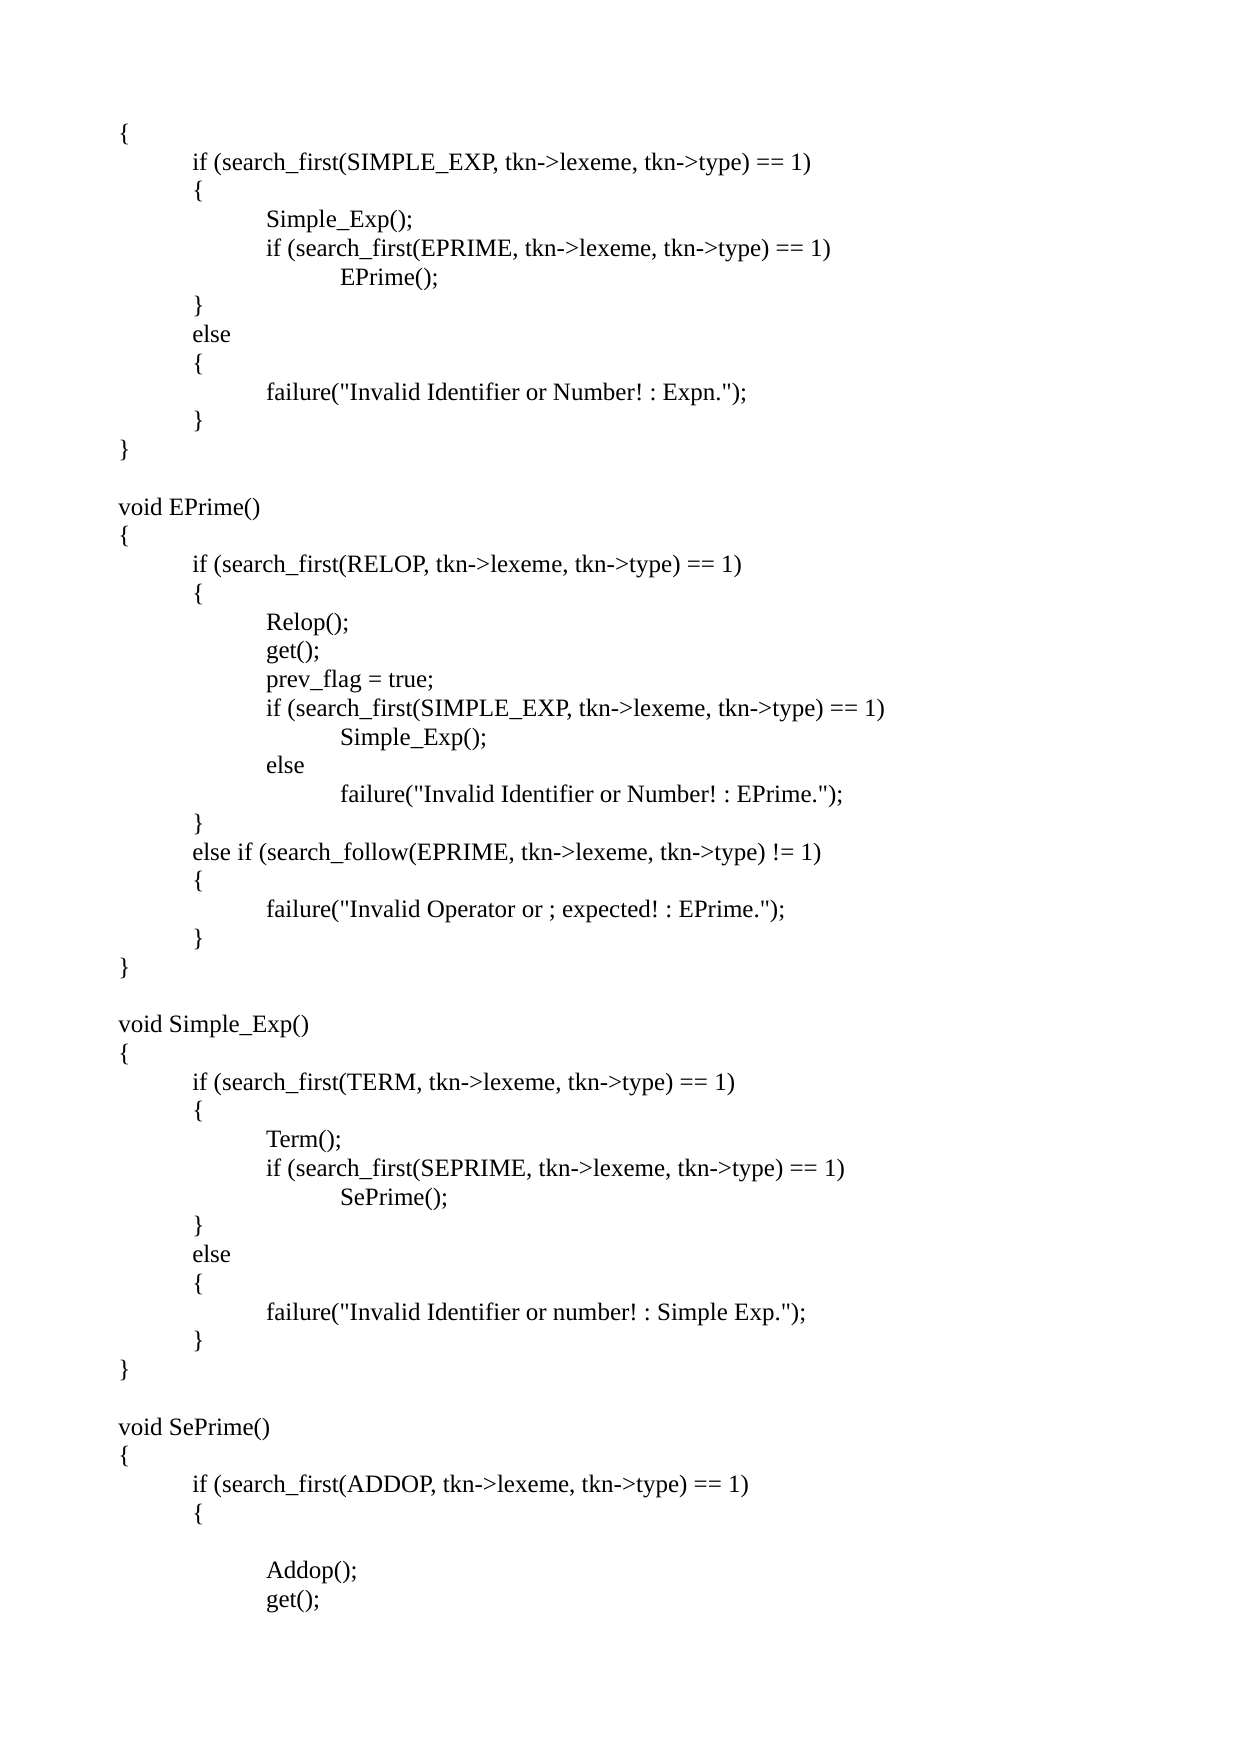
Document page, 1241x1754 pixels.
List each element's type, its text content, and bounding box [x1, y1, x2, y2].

text prev_flag = true; [118, 664, 1122, 693]
text failure("Invalid Identifier or Number! : EPrime."); [118, 779, 1122, 808]
text { [118, 1038, 1122, 1067]
text { [118, 1096, 1122, 1124]
text Relop(); [118, 607, 1122, 636]
text } [118, 406, 1122, 434]
text } [118, 923, 1122, 952]
text void SePrime() [118, 1412, 1122, 1441]
text { [118, 118, 1122, 147]
text if (search_first(SIMPLE_EXP, tkn->lexeme, tkn->type) == 1) [118, 693, 1122, 722]
text get(); [118, 1584, 1122, 1613]
text failure("Invalid Identifier or Number! : Expn."); [118, 377, 1122, 406]
text if (search_first(SIMPLE_EXP, tkn->lexeme, tkn->type) == 1) [118, 147, 1122, 176]
text Simple_Exp(); [118, 204, 1122, 233]
text if (search_first(RELOP, tkn->lexeme, tkn->type) == 1) [118, 549, 1122, 578]
text Simple_Exp(); [118, 722, 1122, 751]
text else [118, 319, 1122, 348]
text { [118, 1441, 1122, 1469]
text { [118, 1268, 1122, 1297]
text } [118, 1211, 1122, 1239]
text void Simple_Exp() [118, 1009, 1122, 1038]
text else if (search_follow(EPRIME, tkn->lexeme, tkn->type) != 1) [118, 837, 1122, 866]
text { [118, 348, 1122, 377]
text } [118, 808, 1122, 837]
text failure("Invalid Operator or ; expected! : EPrime."); [118, 894, 1122, 923]
text get(); [118, 636, 1122, 664]
text } [118, 291, 1122, 319]
text if (search_first(SEPRIME, tkn->lexeme, tkn->type) == 1) [118, 1153, 1122, 1182]
text { [118, 866, 1122, 894]
text } [118, 1354, 1122, 1383]
text } [118, 952, 1122, 981]
text { [118, 176, 1122, 204]
text Addop(); [118, 1556, 1122, 1584]
text EPrime(); [118, 262, 1122, 291]
text if (search_first(TERM, tkn->lexeme, tkn->type) == 1) [118, 1067, 1122, 1096]
text void EPrime() [118, 492, 1122, 521]
text else [118, 1239, 1122, 1268]
text else [118, 751, 1122, 779]
text { [118, 521, 1122, 549]
text { [118, 1498, 1122, 1527]
text { [118, 578, 1122, 607]
text } [118, 1326, 1122, 1354]
text SePrime(); [118, 1182, 1122, 1211]
text } [118, 434, 1122, 463]
text if (search_first(ADDOP, tkn->lexeme, tkn->type) == 1) [118, 1469, 1122, 1498]
text failure("Invalid Identifier or number! : Simple Exp."); [118, 1297, 1122, 1326]
text Term(); [118, 1124, 1122, 1153]
text if (search_first(EPRIME, tkn->lexeme, tkn->type) == 1) [118, 233, 1122, 262]
